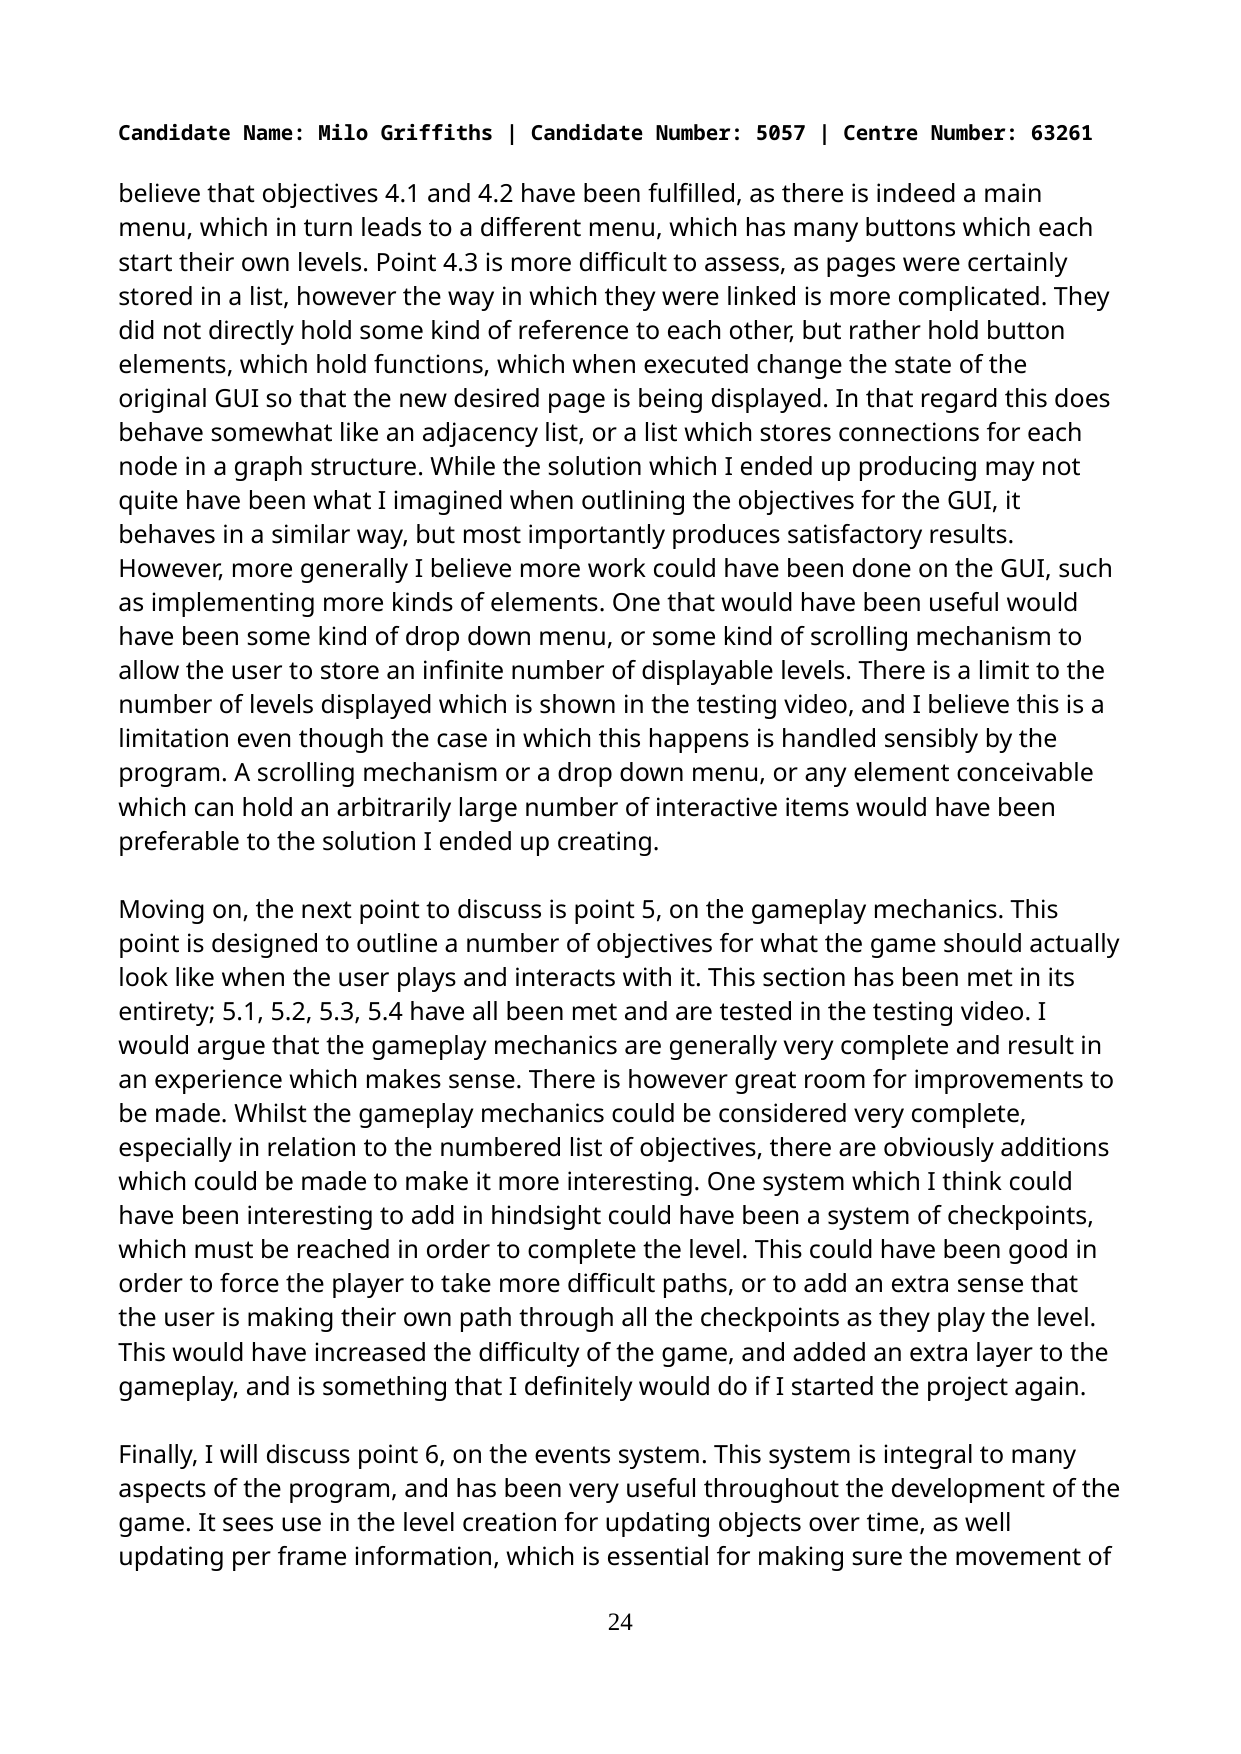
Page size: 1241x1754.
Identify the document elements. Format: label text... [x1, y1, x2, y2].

text believe that objectives 4.1 and 4.2 have been fulfilled, as there is indeed a main menu, which in turn leads to a different menu, which has many buttons which each start their own levels. Point 4.3 is more difficult to assess, as pages were certainly stored in a list, however the way in which they were linked is more complicated. They did not directly hold some kind of reference to each other, but rather hold button elements, which hold functions, which when executed change the state of the original GUI so that the new desired page is being displayed. In that regard this does behave somewhat like an adjacency list, or a list which stores connections for each node in a graph structure. While the solution which I ended up producing may not quite have been what I imagined when outlining the objectives for the GUI, it behaves in a similar way, but most importantly produces satisfactory results. However, more generally I believe more work could have been done on the GUI, such as implementing more kinds of elements. One that would have been useful would have been some kind of drop down menu, or some kind of scrolling mechanism to allow the user to store an infinite number of displayable levels. There is a limit to the number of levels displayed which is shown in the testing video, and I believe this is a limitation even though the case in which this happens is handled sensibly by the program. A scrolling mechanism or a drop down menu, or any element conceivable which can hold an arbitrarily large number of interactive items would have been preferable to the solution I ended up creating. [118, 176, 1122, 857]
text Moving on, the next point to discuss is point 5, on the gameplay mechanics. This point is designed to outline a number of objectives for what the game should actually look like when the user plays and interacts with it. This section has been met in its entirety; 5.1, 5.2, 5.3, 5.4 have all been met and are tested in the testing video. I would argue that the gameplay mechanics are generally very complete and result in an experience which makes sense. There is however great room for improvements to be made. Whilst the gameplay mechanics could be considered very complete, especially in relation to the numbered list of objectives, there are obviously additions which could be made to make it more interesting. One system which I think could have been interesting to add in hindsight could have been a system of checkpoints, which must be reached in order to complete the level. This could have been good in order to force the player to take more difficult paths, or to add an extra sense that the user is making their own path through all the checkpoints as they play the level. This would have increased the difficulty of the game, and added an extra layer to the gameplay, and is something that I definitely would do if I started the project again. [118, 891, 1122, 1402]
text Finally, I will discuss point 6, on the events system. This system is integral to many aspects of the program, and has been very useful throughout the development of the game. It sees use in the level creation for updating objects over time, as well updating per frame information, which is essential for making sure the movement of [118, 1436, 1122, 1573]
